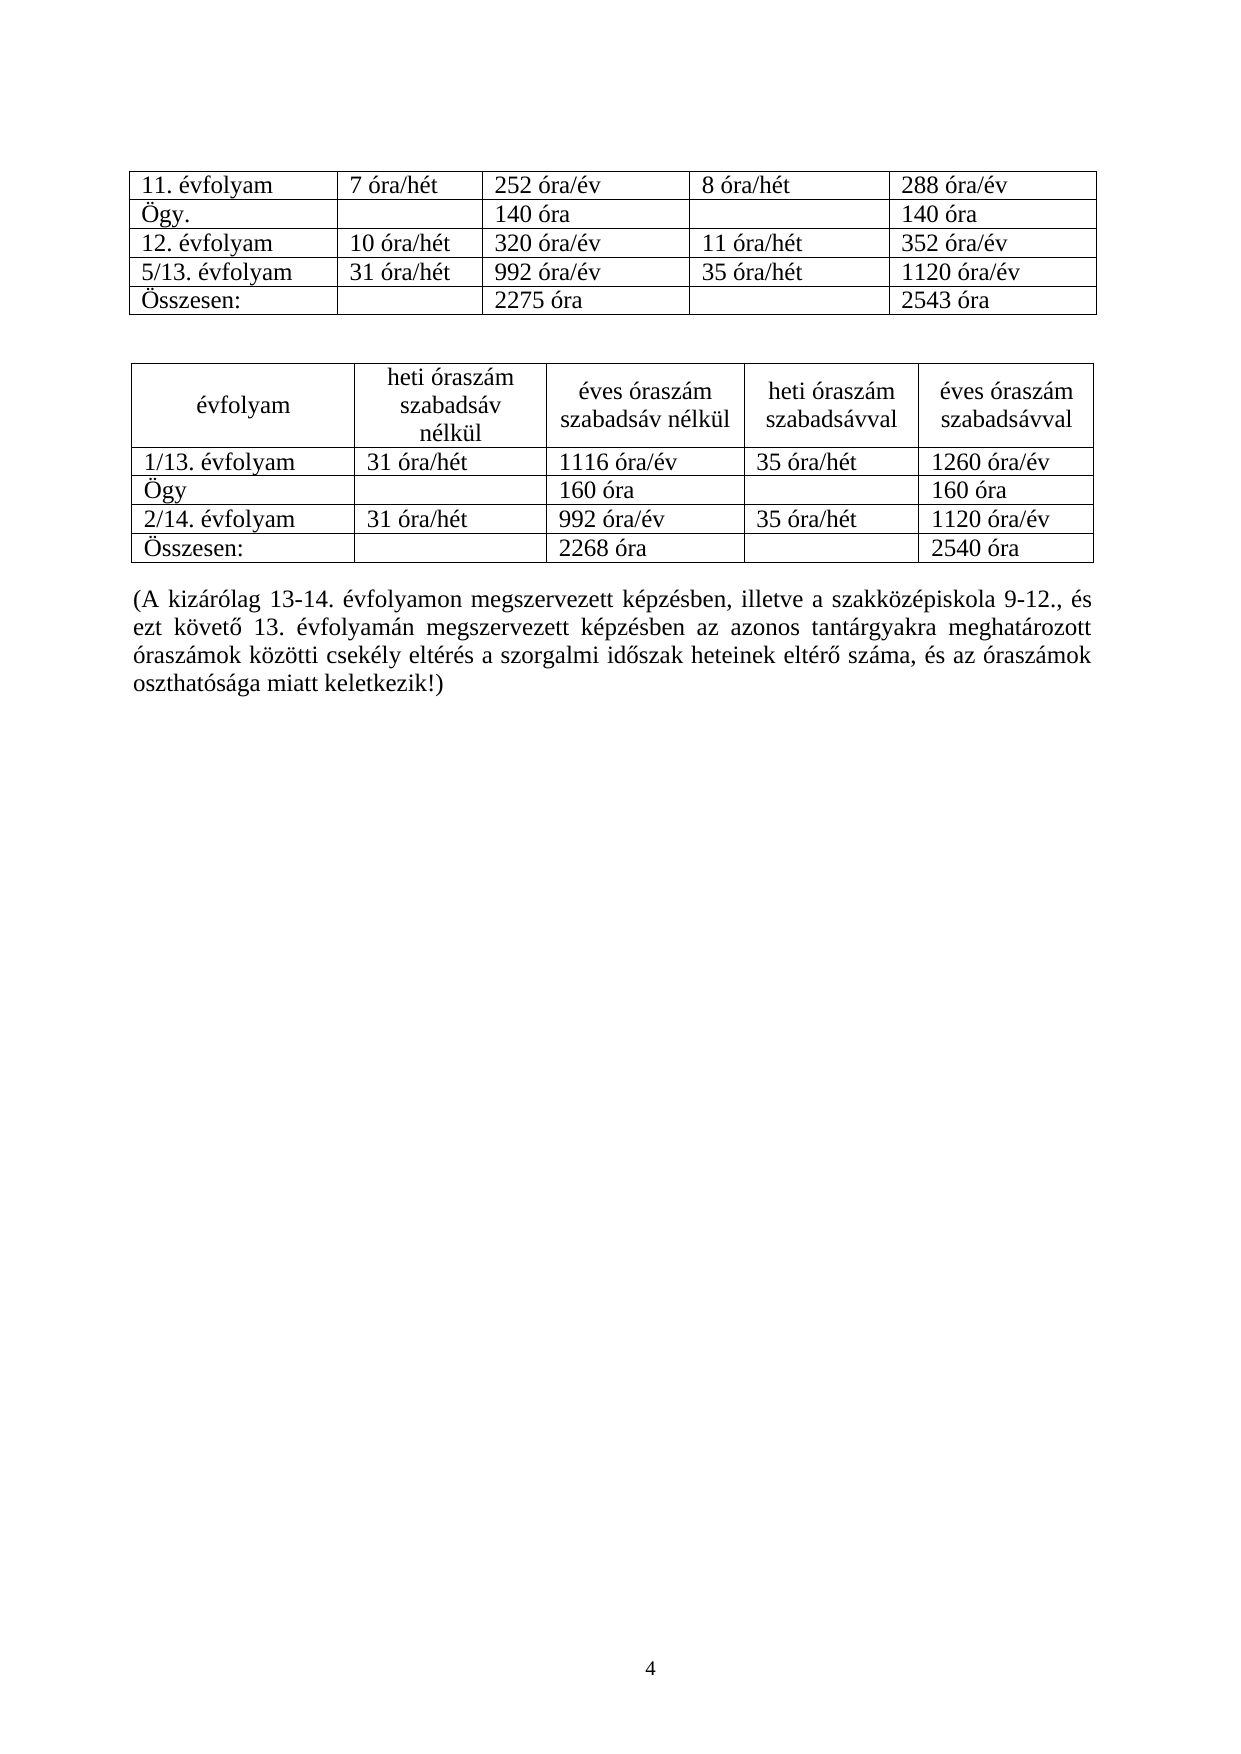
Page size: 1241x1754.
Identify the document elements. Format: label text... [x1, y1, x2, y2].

table_cell 2/14. évfolyam [132, 505, 354, 533]
table_cell 992 óra/év [483, 258, 689, 286]
table_cell 31 óra/hét [338, 258, 482, 286]
table_cell 2275 óra [483, 287, 689, 314]
table_cell [338, 287, 482, 314]
table_header éves óraszám szabadsávval [919, 364, 1093, 447]
table_cell 1116 óra/év [547, 448, 744, 475]
table_cell 2540 óra [919, 534, 1093, 562]
table_cell 1/13. évfolyam [132, 448, 354, 475]
table_cell [355, 476, 546, 504]
table_cell 5/13. évfolyam [130, 258, 337, 286]
table_cell 7 óra/hét [338, 172, 482, 199]
table_cell 1120 óra/év [890, 258, 1096, 286]
table_cell 1260 óra/év [919, 448, 1093, 475]
table_cell [745, 476, 918, 504]
table_cell 35 óra/hét [690, 258, 889, 286]
table_cell 140 óra [483, 200, 689, 228]
table_cell 11 óra/hét [690, 229, 889, 257]
table_cell 8 óra/hét [690, 172, 889, 199]
table_cell [355, 534, 546, 562]
table_cell 2268 óra [547, 534, 744, 562]
table_cell 11. évfolyam [130, 172, 337, 199]
table_cell [745, 534, 918, 562]
table_header éves óraszám szabadsáv nélkül [547, 364, 744, 447]
table_cell [338, 200, 482, 228]
table_cell [690, 287, 889, 314]
table_cell Ögy. [130, 200, 337, 228]
table_cell 31 óra/hét [355, 505, 546, 533]
table_cell 12. évfolyam [130, 229, 337, 257]
table_cell Összesen: [132, 534, 354, 562]
table_header évfolyam [132, 364, 354, 447]
table_cell 35 óra/hét [745, 505, 918, 533]
table_cell 252 óra/év [483, 172, 689, 199]
table_cell 320 óra/év [483, 229, 689, 257]
table_cell Ögy [132, 476, 354, 504]
table_cell 992 óra/év [547, 505, 744, 533]
table_cell 288 óra/év [890, 172, 1096, 199]
table_cell [690, 200, 889, 228]
table_cell 352 óra/év [890, 229, 1096, 257]
table_cell 35 óra/hét [745, 448, 918, 475]
table_cell 2543 óra [890, 287, 1096, 314]
table_cell 10 óra/hét [338, 229, 482, 257]
table_cell 160 óra [919, 476, 1093, 504]
table_cell 160 óra [547, 476, 744, 504]
table_cell Összesen: [130, 287, 337, 314]
table_header heti óraszám szabadsávval [745, 364, 918, 447]
table_cell 31 óra/hét [355, 448, 546, 475]
table_cell 140 óra [890, 200, 1096, 228]
table_header heti óraszám szabadsáv nélkül [355, 364, 546, 447]
table_cell 1120 óra/év [919, 505, 1093, 533]
text (A kizárólag 13-14. évfolyamon megszervezett képzésben, illetve a szakközépiskola 9-12., és ezt követő 13. évfolyamán megszervezett képzésben az azonos tantárgyakra meghatározott óraszámok közötti csekély eltérés a szorgalmi időszak heteinek eltérő száma, és az óraszámok oszthatósága miatt keletkezik!) [133, 586, 1093, 696]
